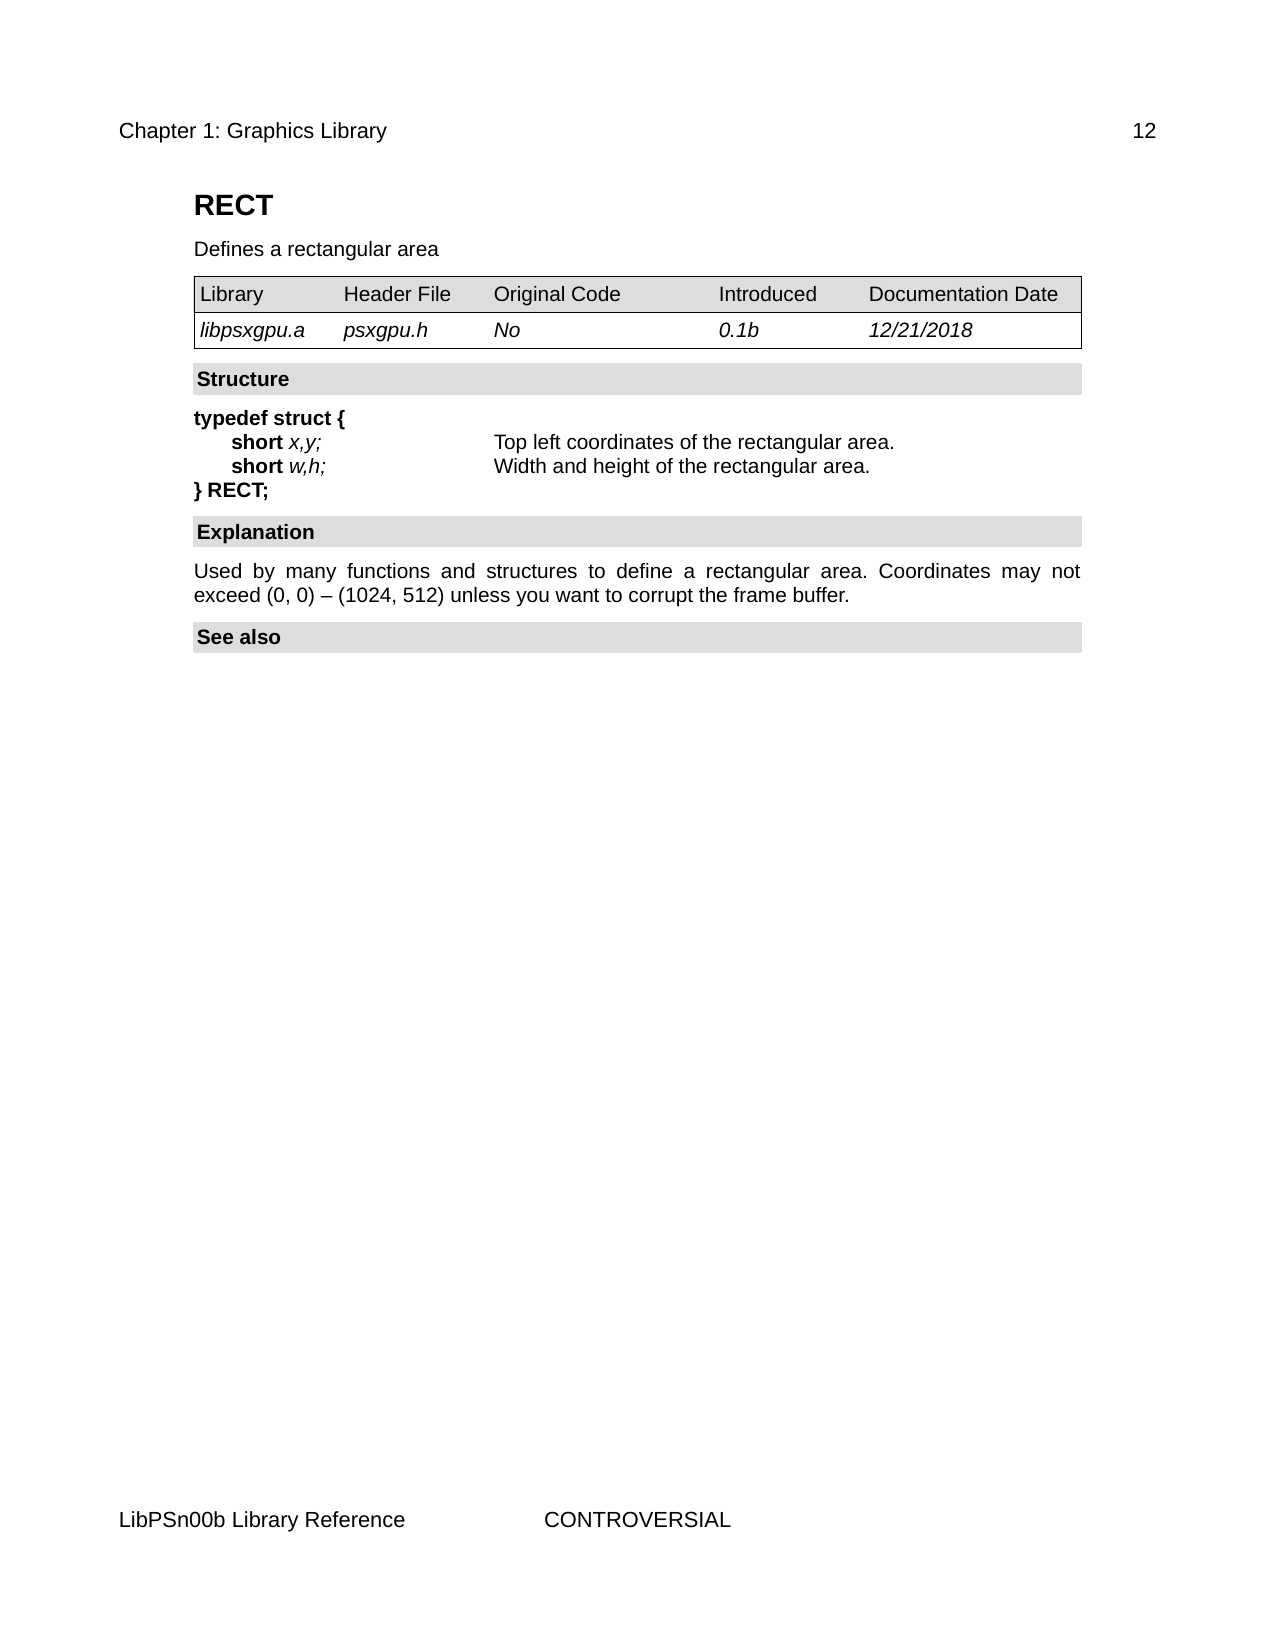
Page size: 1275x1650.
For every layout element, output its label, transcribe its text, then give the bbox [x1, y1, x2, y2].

subtitle Structure [195, 365, 1081, 394]
text typedef struct { [193, 406, 1081, 429]
subtitle See also [195, 623, 1081, 652]
text Used by many functions and structures to define a rectangular area. Coordinates may not exceed (0, 0) – (1024, 512) unless you want to corrupt the frame buffer. [193, 559, 1081, 607]
text Library Header File Original Code Introduced Documentation Date [195, 277, 1081, 312]
text short w,h; Width and height of the rectangular area. [193, 453, 1081, 477]
subtitle RECT [193, 188, 1081, 222]
text short x,y; Top left coordinates of the rectangular area. [193, 429, 1081, 453]
text libpsxgpu.a psxgpu.h No 0.1b 12/21/2018 [195, 313, 1081, 348]
text } RECT; [193, 477, 1081, 501]
text Defines a rectangular area [193, 237, 1081, 261]
subtitle Explanation [195, 517, 1081, 546]
